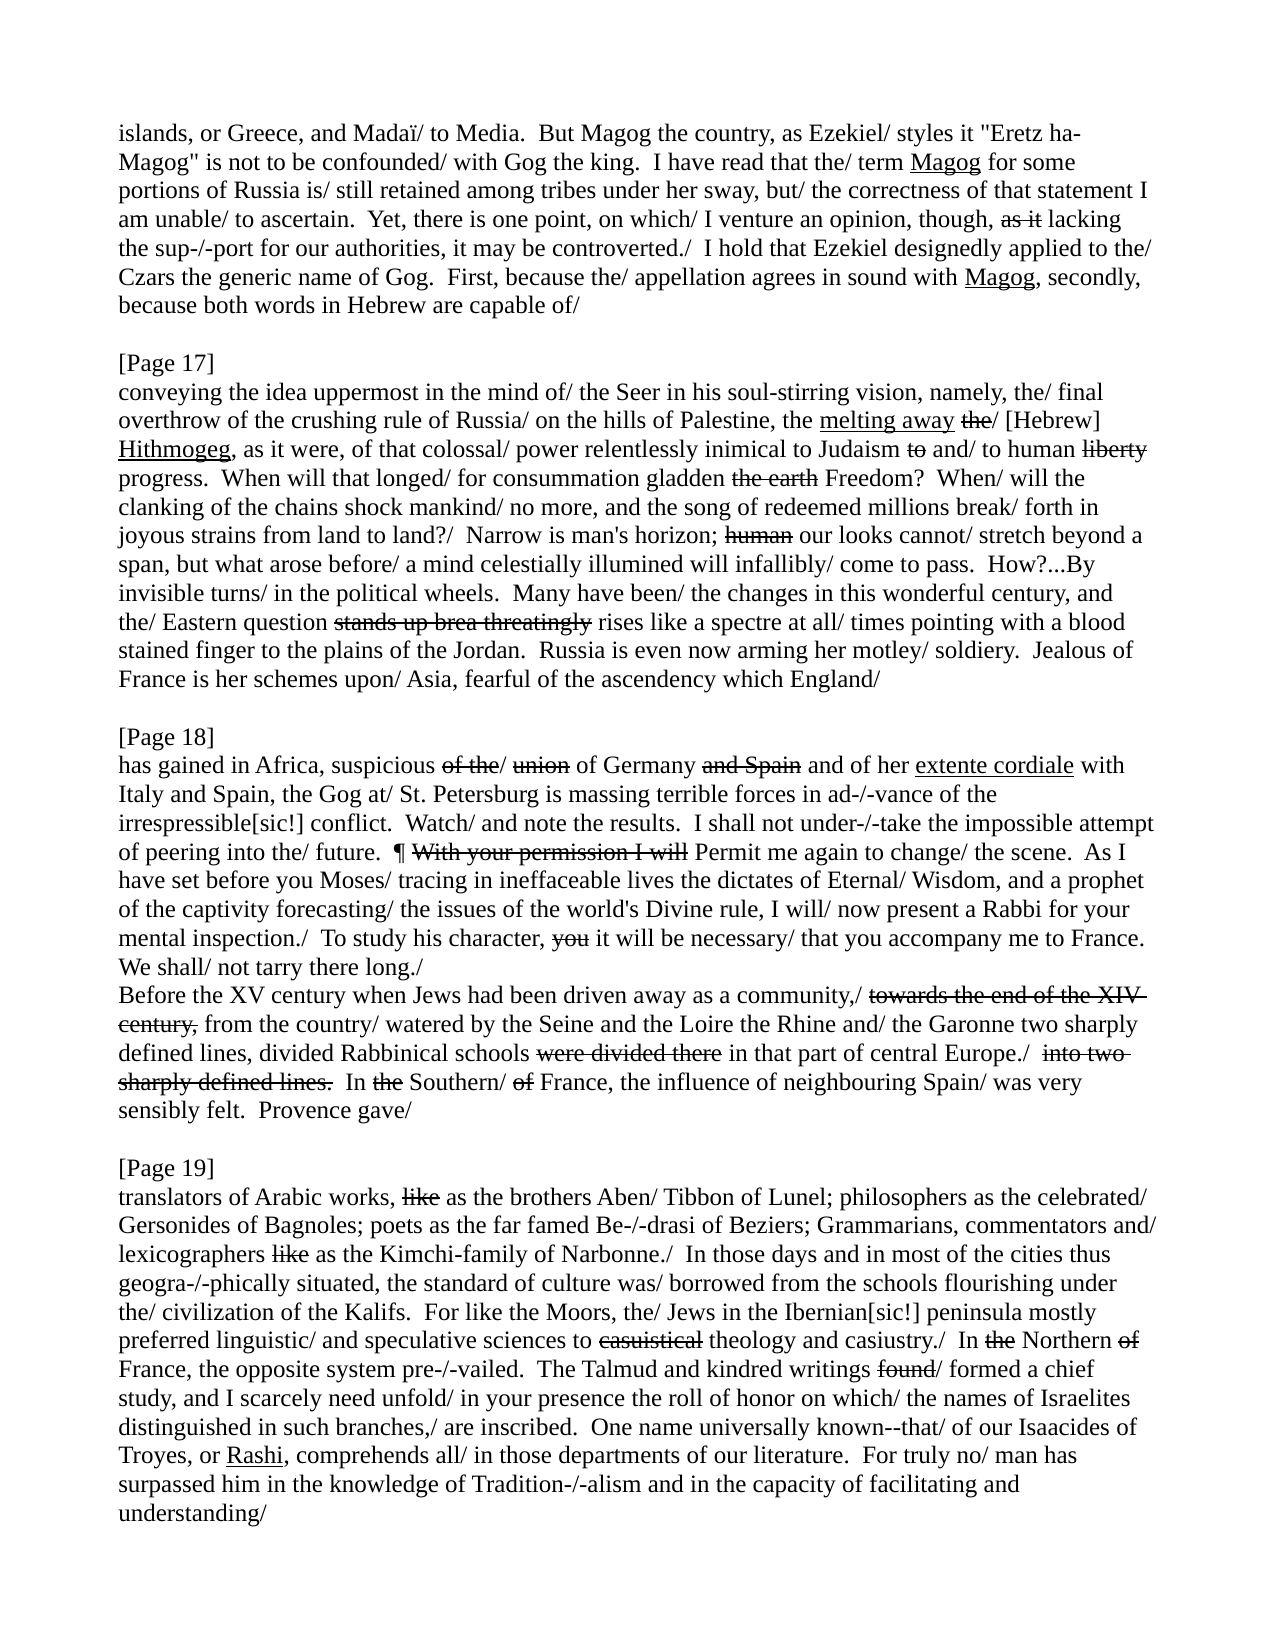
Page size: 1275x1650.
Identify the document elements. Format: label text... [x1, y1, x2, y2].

text translators of Arabic works, like as the brothers Aben/ Tibbon of Lunel; philosophers as the celebrated/ Gersonides of Bagnoles; poets as the far famed Be-/-drasi of Beziers; Grammarians, commentators and/ lexicographers like as the Kimchi-family of Narbonne./ In those days and in most of the cities thus geogra-/-phically situated, the standard of culture was/ borrowed from the schools flourishing under the/ civilization of the Kalifs. For like the Moors, the/ Jews in the Ibernian[sic!] peninsula mostly preferred linguistic/ and speculative sciences to casuistical theology and casiustry./ In the Northern of France, the opposite system pre-/-vailed. The Talmud and kindred writings found/ formed a chief study, and I scarcely need unfold/ in your presence the roll of honor on which/ the names of Israelites distinguished in such branches,/ are inscribed. One name universally known--that/ of our Isaacides of Troyes, or Rashi, comprehends all/ in those departments of our literature. For truly no/ man has surpassed him in the knowledge of Tradition-/-alism and in the capacity of facilitating and understanding/ [118, 1182, 1157, 1527]
text [Page 17] [118, 348, 1157, 377]
text islands, or Greece, and Madaï/ to Media. But Magog the country, as Ezekiel/ styles it "Eretz ha-Magog" is not to be confounded/ with Gog the king. I have read that the/ term Magog for some portions of Russia is/ still retained among tribes under her sway, but/ the correctness of that statement I am unable/ to ascertain. Yet, there is one point, on which/ I venture an opinion, though, as it lacking the sup-/-port for our authorities, it may be controverted./ I hold that Ezekiel designedly applied to the/ Czars the generic name of Gog. First, because the/ appellation agrees in sound with Magog, secondly, because both words in Hebrew are capable of/ [118, 118, 1157, 319]
text Before the XV century when Jews had been driven away as a community,/ towards the end of the XIV century, from the country/ watered by the Seine and the Loire the Rhine and/ the Garonne two sharply defined lines, divided Rabbinical schools were divided there in that part of central Europe./ into two sharply defined lines. In the Southern/ of France, the influence of neighbouring Spain/ was very sensibly felt. Provence gave/ [118, 981, 1157, 1124]
text [Page 19] [118, 1153, 1157, 1182]
text [Page 18] [118, 722, 1157, 751]
text has gained in Africa, suspicious of the/ union of Germany and Spain and of her extente cordiale with Italy and Spain, the Gog at/ St. Petersburg is massing terrible forces in ad-/-vance of the irrespressible[sic!] conflict. Watch/ and note the results. I shall not under-/-take the impossible attempt of peering into the/ future. ¶ With your permission I will Permit me again to change/ the scene. As I have set before you Moses/ tracing in ineffaceable lives the dictates of Eternal/ Wisdom, and a prophet of the captivity forecasting/ the issues of the world's Divine rule, I will/ now present a Rabbi for your mental inspection./ To study his character, you it will be necessary/ that you accompany me to France. We shall/ not tarry there long./ [118, 751, 1157, 981]
text conveying the idea uppermost in the mind of/ the Seer in his soul-stirring vision, namely, the/ final overthrow of the crushing rule of Russia/ on the hills of Palestine, the melting away the/ [Hebrew] Hithmogeg, as it were, of that colossal/ power relentlessly inimical to Judaism to and/ to human liberty progress. When will that longed/ for consummation gladden the earth Freedom? When/ will the clanking of the chains shock mankind/ no more, and the song of redeemed millions break/ forth in joyous strains from land to land?/ Narrow is man's horizon; human our looks cannot/ stretch beyond a span, but what arose before/ a mind celestially illumined will infallibly/ come to pass. How?...By invisible turns/ in the political wheels. Many have been/ the changes in this wonderful century, and the/ Eastern question stands up brea threatingly rises like a spectre at all/ times pointing with a blood stained finger to the plains of the Jordan. Russia is even now arming her motley/ soldiery. Jealous of France is her schemes upon/ Asia, fearful of the ascendency which England/ [118, 377, 1157, 693]
